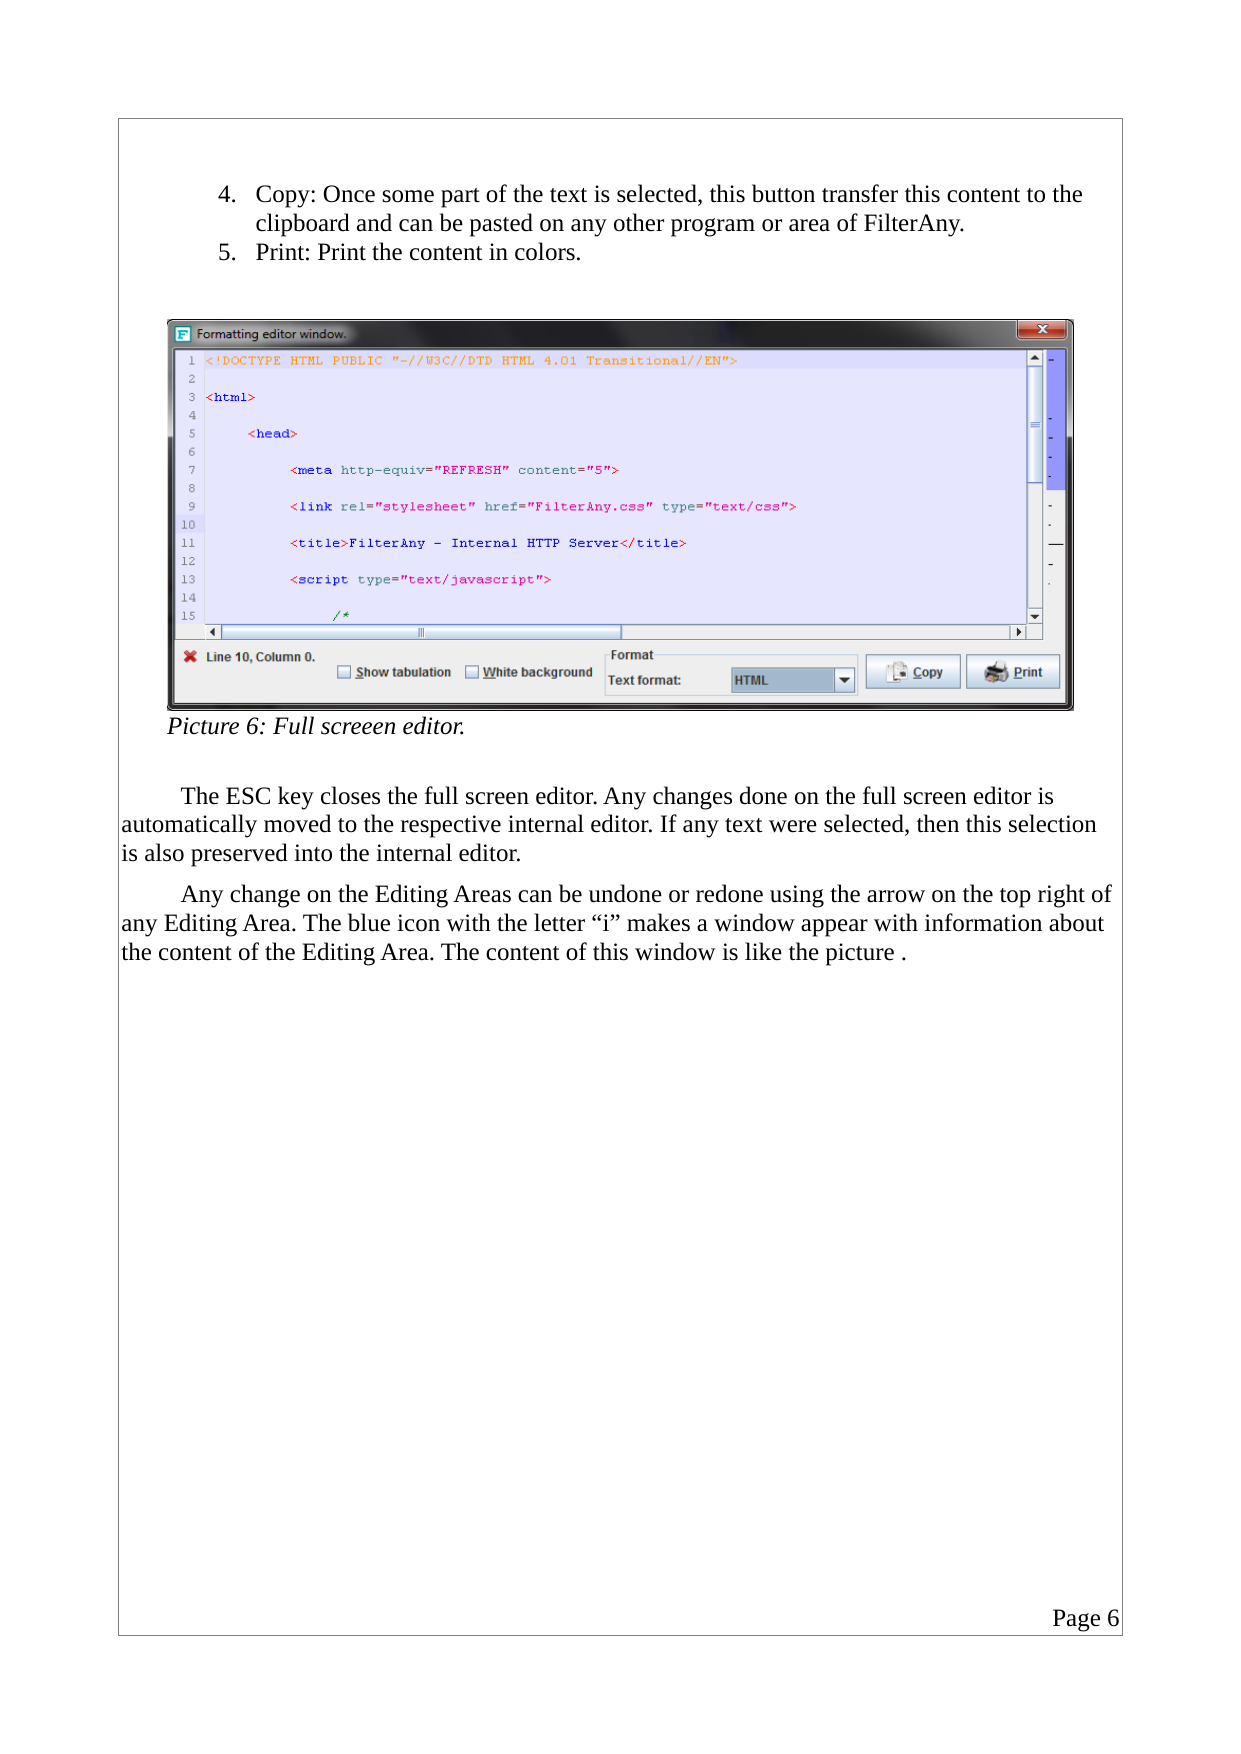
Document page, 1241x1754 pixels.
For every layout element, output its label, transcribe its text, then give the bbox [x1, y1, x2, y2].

text Picture 6: Full screeen editor. [167, 711, 1074, 739]
text Any change on the Editing Areas can be undone or redone using the arrow on the top right of any Editing Area. The blue icon with the letter “i” makes a window appear with information about the content of the Editing Area. The content of this window is like the picture . [121, 879, 1119, 966]
picture [167, 319, 1074, 711]
list Print: Print the content in colors. [218, 237, 1119, 266]
text The ESC key closes the full screen editor. Any changes done on the full screen editor is automatically moved to the respective internal editor. If any text were selected, then this selection is also preserved into the internal editor. [121, 781, 1119, 867]
list Copy: Once some part of the text is selected, this button transfer this content to the clipboard and can be pasted on any other program or area of FilterAny. [218, 179, 1119, 237]
